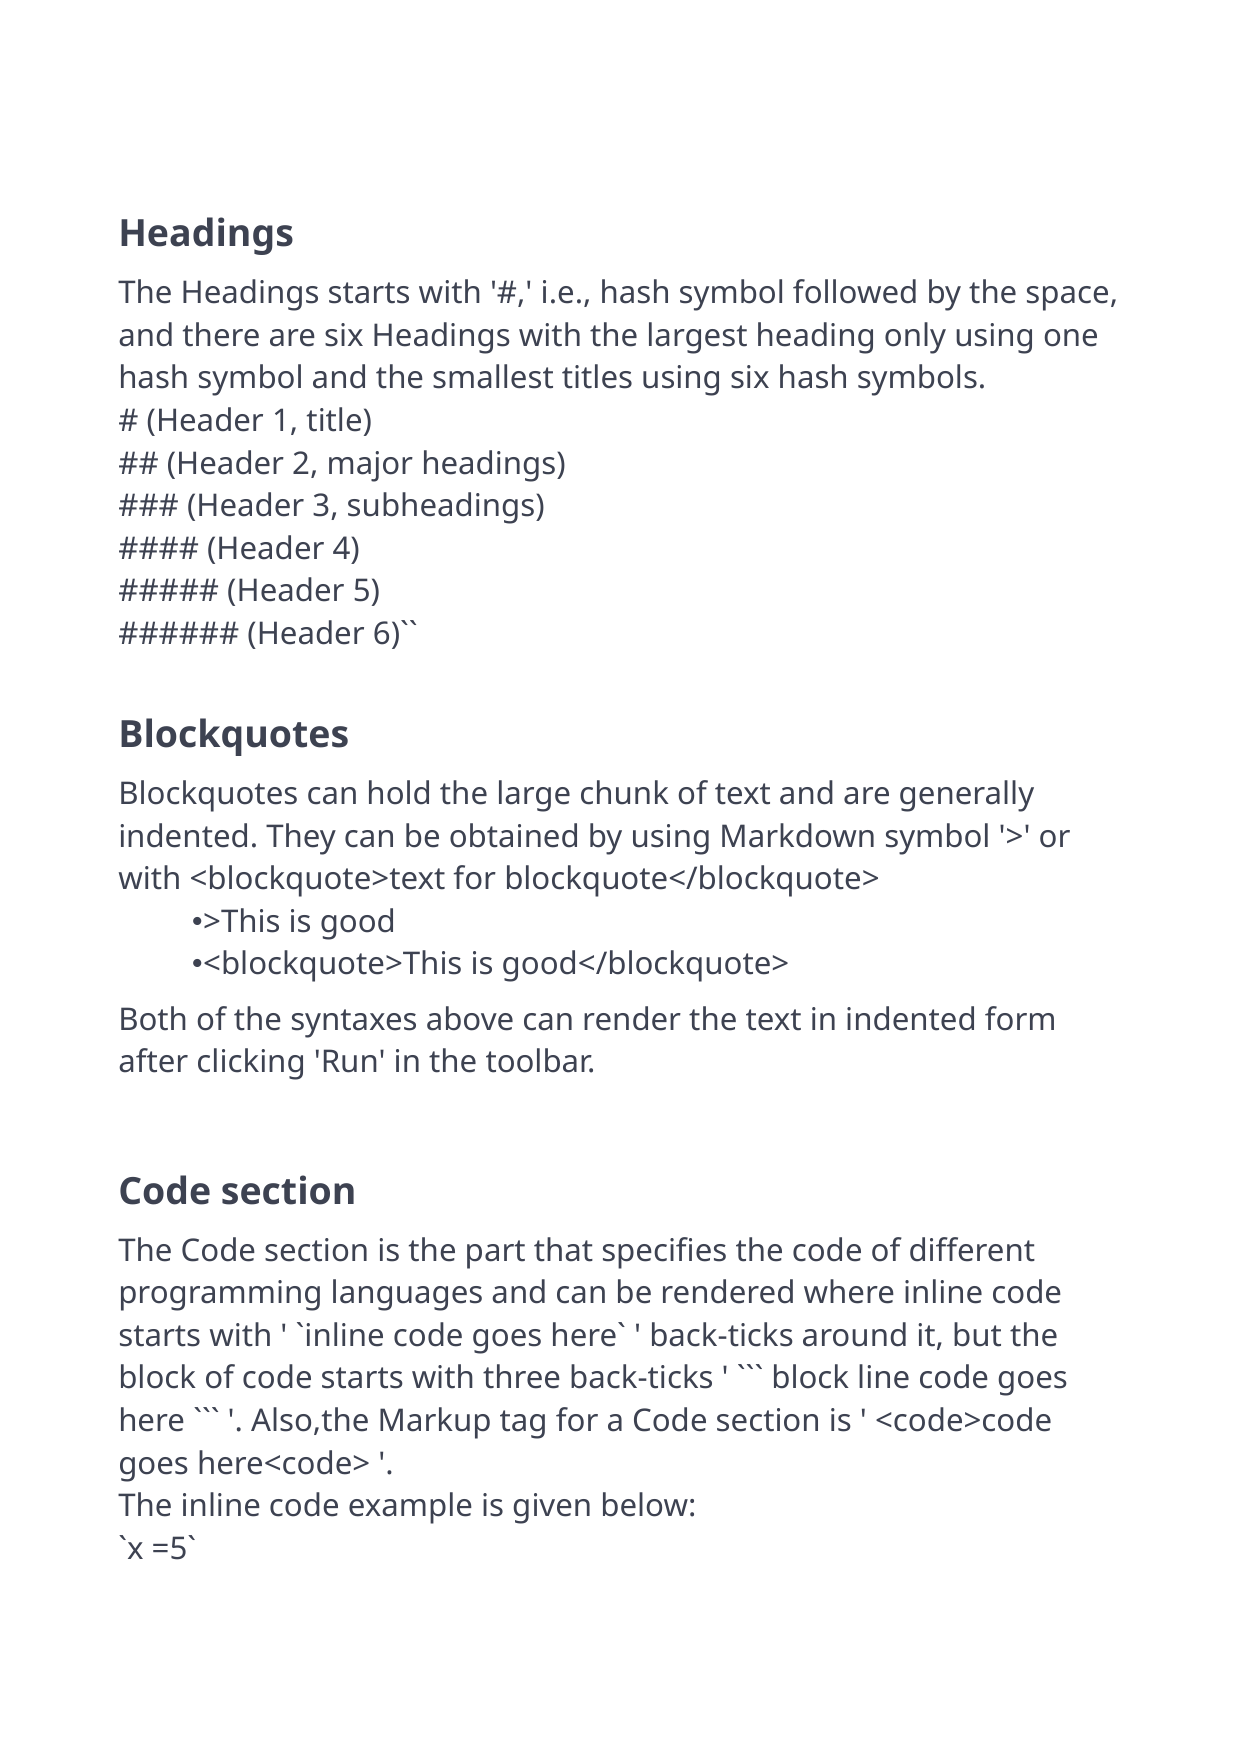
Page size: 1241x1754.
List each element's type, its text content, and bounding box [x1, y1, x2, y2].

text ##### (Header 5) [118, 568, 1122, 611]
text ### (Header 3, subheadings) [118, 483, 1122, 526]
list >This is good [118, 899, 1122, 941]
text ###### (Header 6)`` [118, 611, 1122, 654]
text ## (Header 2, major headings) [118, 441, 1122, 483]
subtitle Blockquotes [118, 707, 1122, 758]
text The inline code example is given below: `x =5` [118, 1483, 1122, 1611]
text The Code section is the part that specifies the code of different programming languages and can be rendered where inline code starts with ' `inline code goes here` ' back-ticks around it, but the block of code starts with three back-ticks ' ``` block line code goes here ``` '. Also,the Markup tag for a Code section is ' <code>code goes here<code> '. [118, 1228, 1122, 1483]
text # (Header 1, title) [118, 398, 1122, 441]
subtitle Code section [118, 1164, 1122, 1215]
text #### (Header 4) [118, 526, 1122, 568]
text Both of the syntaxes above can render the text in indented form after clicking 'Run' in the toolbar. [118, 996, 1122, 1082]
subtitle Headings [118, 207, 1122, 258]
text Blockquotes can hold the large chunk of text and are generally indented. They can be obtained by using Markdown symbol '>' or with <blockquote>text for blockquote</blockquote> [118, 771, 1122, 899]
list <blockquote>This is good</blockquote> [118, 941, 1122, 984]
text The Headings starts with '#,' i.e., hash symbol followed by the space, and there are six Headings with the largest heading only using one hash symbol and the smallest titles using six hash symbols. [118, 270, 1122, 398]
